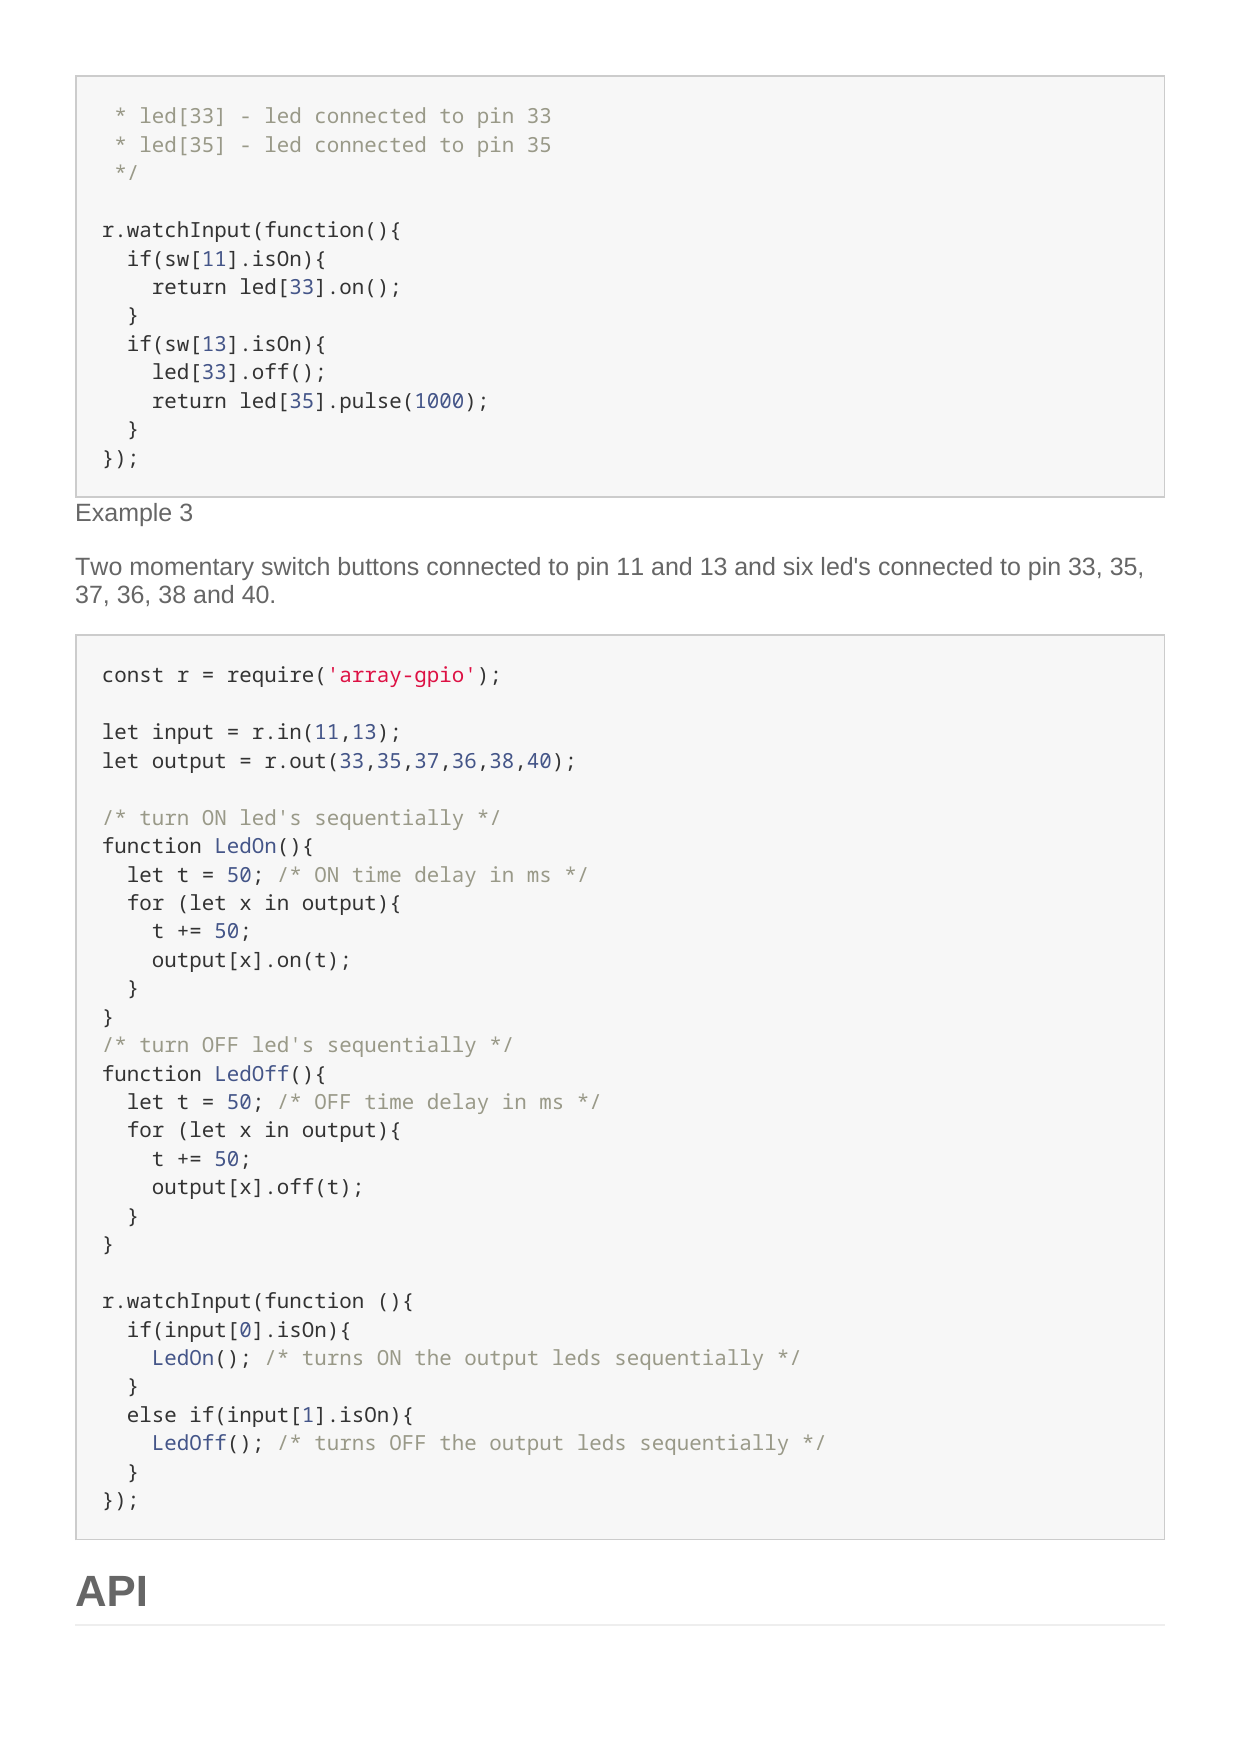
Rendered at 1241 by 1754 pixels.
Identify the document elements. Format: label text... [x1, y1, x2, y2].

text t += 50; [77, 1117, 1164, 1146]
text }); [77, 1459, 1164, 1539]
text API [75, 1565, 1165, 1624]
text for (let x in output){ [77, 862, 1164, 890]
text */ [77, 132, 1164, 160]
text LedOff(); /* turns OFF the output leds sequentially */ [77, 1402, 1164, 1430]
text Two momentary switch buttons connected to pin 11 and 13 and six led's connected to pin 33, 35, 37, 36, 38 and 40. [75, 552, 1165, 609]
text Example 3 [75, 498, 1165, 527]
text } [77, 1345, 1164, 1373]
text } [77, 1203, 1164, 1231]
text output[x].off(t); [77, 1146, 1164, 1174]
text function LedOn(){ [77, 805, 1164, 833]
text r.watchInput(function(){ [77, 189, 1164, 217]
text } [77, 274, 1164, 302]
text const r = require('array-gpio'); [77, 636, 1164, 662]
text led[33].off(); [77, 331, 1164, 359]
text /* turn ON led's sequentially */ [77, 776, 1164, 805]
text let input = r.in(11,13); [77, 691, 1164, 719]
text let output = r.out(33,35,37,36,38,40); [77, 719, 1164, 748]
text } [77, 975, 1164, 1004]
text for (let x in output){ [77, 1089, 1164, 1117]
text function LedOff(){ [77, 1032, 1164, 1061]
text LedOn(); /* turns ON the output leds sequentially */ [77, 1317, 1164, 1345]
text return led[33].on(); [77, 246, 1164, 274]
text else if(input[1].isOn){ [77, 1373, 1164, 1402]
text } [77, 947, 1164, 975]
text }); [77, 416, 1164, 496]
text output[x].on(t); [77, 918, 1164, 947]
text } [77, 388, 1164, 416]
text return led[35].pulse(1000); [77, 359, 1164, 388]
text t += 50; [77, 890, 1164, 918]
text /* turn OFF led's sequentially */ [77, 1004, 1164, 1032]
text r.watchInput(function (){ [77, 1260, 1164, 1288]
text if(sw[13].isOn){ [77, 302, 1164, 331]
text if(input[0].isOn){ [77, 1288, 1164, 1317]
text * led[35] - led connected to pin 35 [77, 103, 1164, 132]
text * led[33] - led connected to pin 33 [77, 77, 1164, 103]
text let t = 50; /* ON time delay in ms */ [77, 833, 1164, 862]
text } [77, 1430, 1164, 1459]
text let t = 50; /* OFF time delay in ms */ [77, 1061, 1164, 1089]
text if(sw[11].isOn){ [77, 217, 1164, 246]
text } [77, 1174, 1164, 1203]
